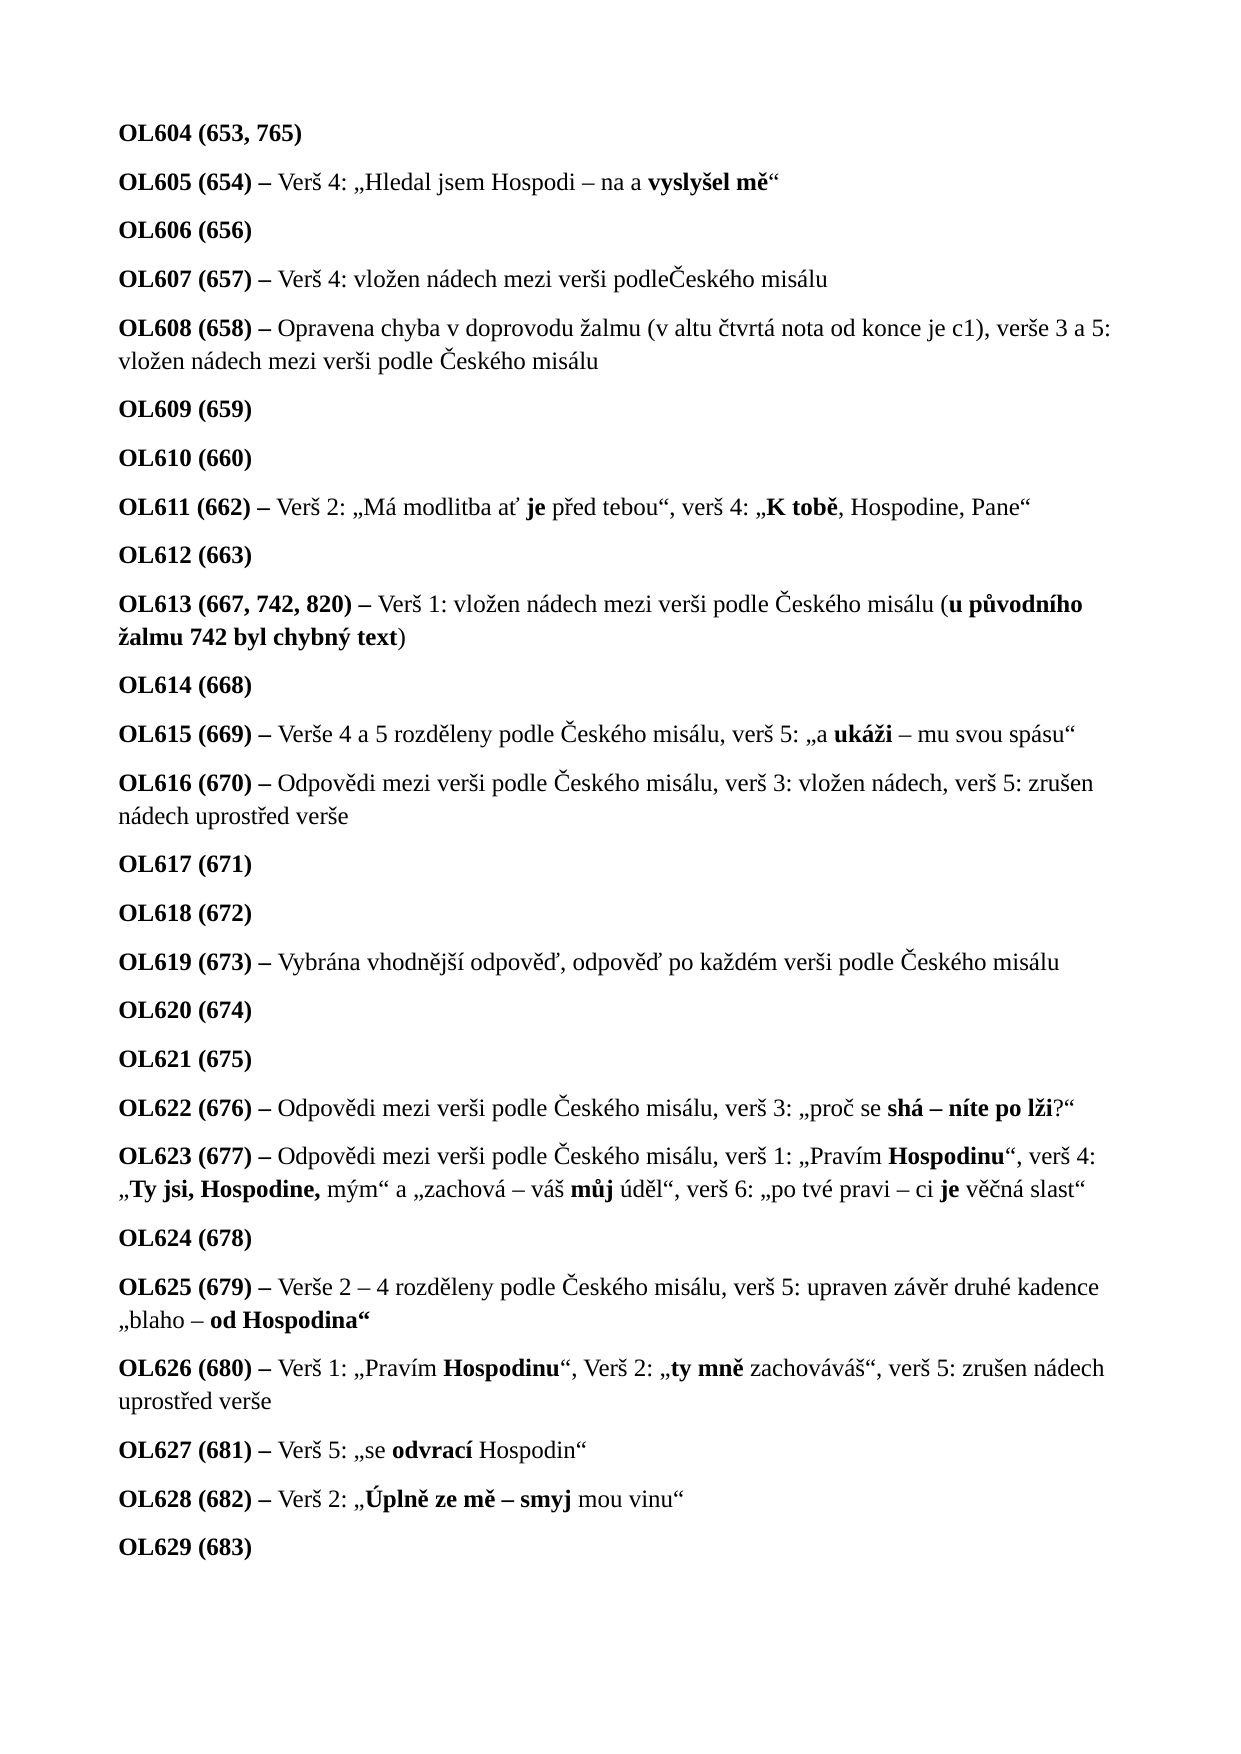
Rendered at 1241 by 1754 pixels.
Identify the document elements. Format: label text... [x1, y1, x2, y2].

text OL622 (676) – Odpovědi mezi verši podle Českého misálu, verš 3: „proč se shá – níte po lži?“ [118, 1093, 1122, 1122]
text OL629 (683) [118, 1532, 1122, 1561]
text OL615 (669) – Verše 4 a 5 rozděleny podle Českého misálu, verš 5: „a ukáži – mu svou spásu“ [118, 719, 1122, 748]
text OL610 (660) [118, 443, 1122, 472]
text OL605 (654) – Verš 4: „Hledal jsem Hospodi – na a vyslyšel mě“ [118, 167, 1122, 196]
text OL607 (657) – Verš 4: vložen nádech mezi verši podleČeského misálu [118, 264, 1122, 293]
text OL612 (663) [118, 540, 1122, 569]
text OL611 (662) – Verš 2: „Má modlitba ať je před tebou“, verš 4: „K tobě, Hospodine, Pane“ [118, 492, 1122, 520]
text OL618 (672) [118, 898, 1122, 927]
text OL606 (656) [118, 215, 1122, 244]
text OL627 (681) – Verš 5: „se odvrací Hospodin“ [118, 1435, 1122, 1464]
text OL609 (659) [118, 394, 1122, 423]
text OL623 (677) – Odpovědi mezi verši podle Českého misálu, verš 1: „Pravím Hospodinu“, verš 4: „Ty jsi, Hospodine, mým“ a „zachová – váš můj úděl“, verš 6: „po tvé pravi – ci je věčná slast“ [118, 1141, 1122, 1203]
text OL620 (674) [118, 996, 1122, 1024]
text OL613 (667, 742, 820) – Verš 1: vložen nádech mezi verši podle Českého misálu (u původního žalmu 742 byl chybný text) [118, 589, 1122, 651]
text OL625 (679) – Verše 2 – 4 rozděleny podle Českého misálu, verš 5: upraven závěr druhé kadence „blaho – od Hospodina“ [118, 1272, 1122, 1333]
text OL614 (668) [118, 671, 1122, 699]
text OL621 (675) [118, 1044, 1122, 1073]
text OL624 (678) [118, 1223, 1122, 1252]
text OL604 (653, 765) [118, 118, 1122, 147]
text OL608 (658) – Opravena chyba v doprovodu žalmu (v altu čtvrtá nota od konce je c1), verše 3 a 5: vložen nádech mezi verši podle Českého misálu [118, 313, 1122, 374]
text OL617 (671) [118, 849, 1122, 878]
text OL616 (670) – Odpovědi mezi verši podle Českého misálu, verš 3: vložen nádech, verš 5: zrušen nádech uprostřed verše [118, 768, 1122, 830]
text OL619 (673) – Vybrána vhodnější odpověď, odpověď po každém verši podle Českého misálu [118, 947, 1122, 976]
text OL628 (682) – Verš 2: „Úplně ze mě – smyj mou vinu“ [118, 1484, 1122, 1512]
text OL626 (680) – Verš 1: „Pravím Hospodinu“, Verš 2: „ty mně zachováváš“, verš 5: zrušen nádech uprostřed verše [118, 1353, 1122, 1415]
